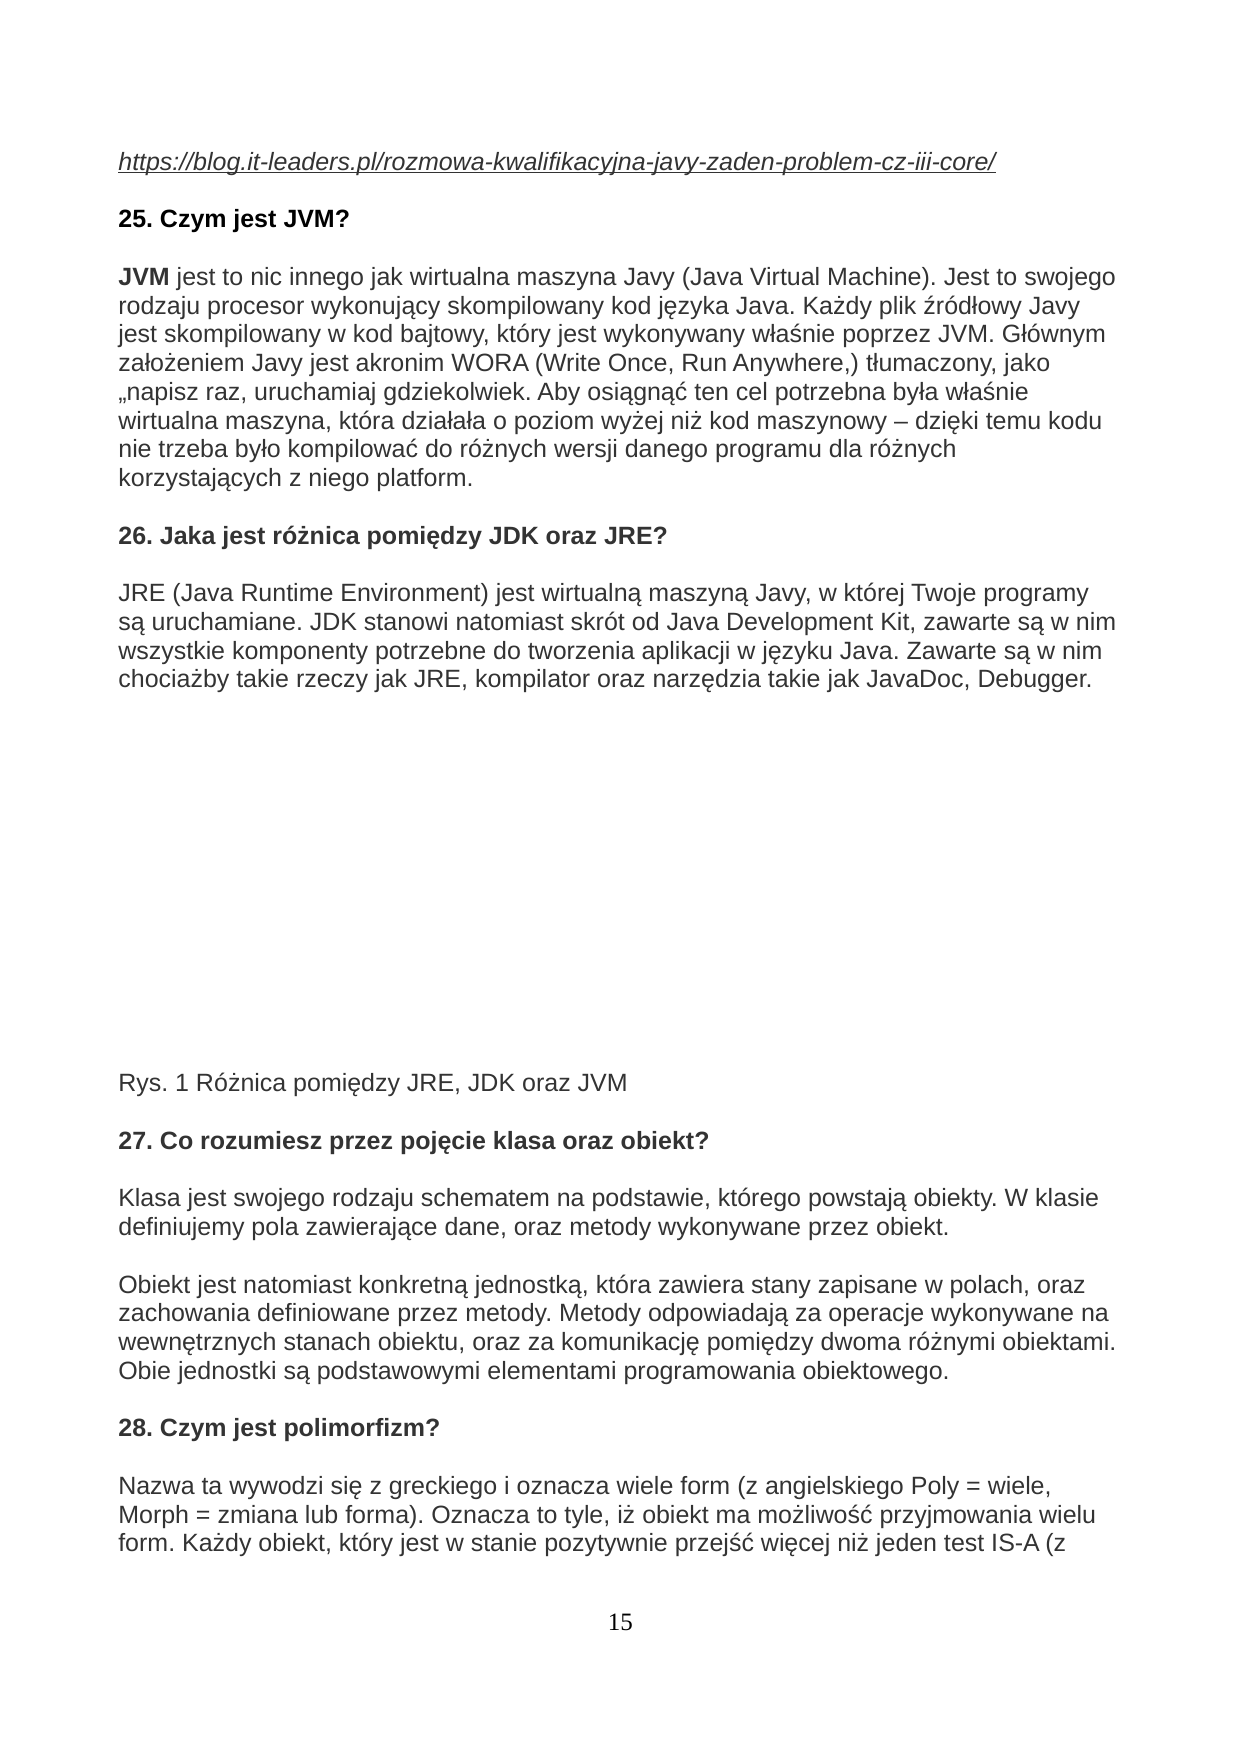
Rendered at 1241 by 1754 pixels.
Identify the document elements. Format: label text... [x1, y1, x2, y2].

subtitle 25. Czym jest JVM? [118, 204, 1122, 233]
subtitle 28. Czym jest polimorfizm? [118, 1413, 1122, 1442]
text https://blog.it-leaders.pl/rozmowa-kwalifikacyjna-javy-zaden-problem-cz-iii-core/ [118, 147, 1122, 176]
text JRE (Java Runtime Environment) jest wirtualną maszyną Javy, w której Twoje programy są uruchamiane. JDK stanowi natomiast skrót od Java Development Kit, zawarte są w nim wszystkie komponenty potrzebne do tworzenia aplikacji w języku Java. Zawarte są w nim chociażby takie rzeczy jak JRE, kompilator oraz narzędzia takie jak JavaDoc, Debugger. Rys. 1 Różnica pomiędzy JRE, JDK oraz JVM [118, 578, 1122, 1126]
text JVM jest to nic innego jak wirtualna maszyna Javy (Java Virtual Machine). Jest to swojego rodzaju procesor wykonujący skompilowany kod języka Java. Każdy plik źródłowy Javy jest skompilowany w kod bajtowy, który jest wykonywany właśnie poprzez JVM. Głównym założeniem Javy jest akronim WORA (Write Once, Run Anywhere,) tłumaczony, jako „napisz raz, uruchamiaj gdziekolwiek. Aby osiągnąć ten cel potrzebna była właśnie wirtualna maszyna, która działała o poziom wyżej niż kod maszynowy – dzięki temu kodu nie trzeba było kompilować do różnych wersji danego programu dla różnych korzystających z niego platform. [118, 233, 1122, 492]
subtitle 26. Jaka jest różnica pomiędzy JDK oraz JRE? [118, 521, 1122, 578]
text Nazwa ta wywodzi się z greckiego i oznacza wiele form (z angielskiego Poly = wiele, Morph = zmiana lub forma). Oznacza to tyle, iż obiekt ma możliwość przyjmowania wielu form. Każdy obiekt, który jest w stanie pozytywnie przejść więcej niż jeden test IS-A (z [118, 1442, 1122, 1557]
text Klasa jest swojego rodzaju schematem na podstawie, którego powstają obiekty. W klasie definiujemy pola zawierające dane, oraz metody wykonywane przez obiekt. [118, 1183, 1122, 1241]
text Obiekt jest natomiast konkretną jednostką, która zawiera stany zapisane w polach, oraz zachowania definiowane przez metody. Metody odpowiadają za operacje wykonywane na wewnętrznych stanach obiektu, oraz za komunikację pomiędzy dwoma różnymi obiektami. Obie jednostki są podstawowymi elementami programowania obiektowego. [118, 1269, 1122, 1413]
subtitle 27. Co rozumiesz przez pojęcie klasa oraz obiekt? [118, 1126, 1122, 1154]
